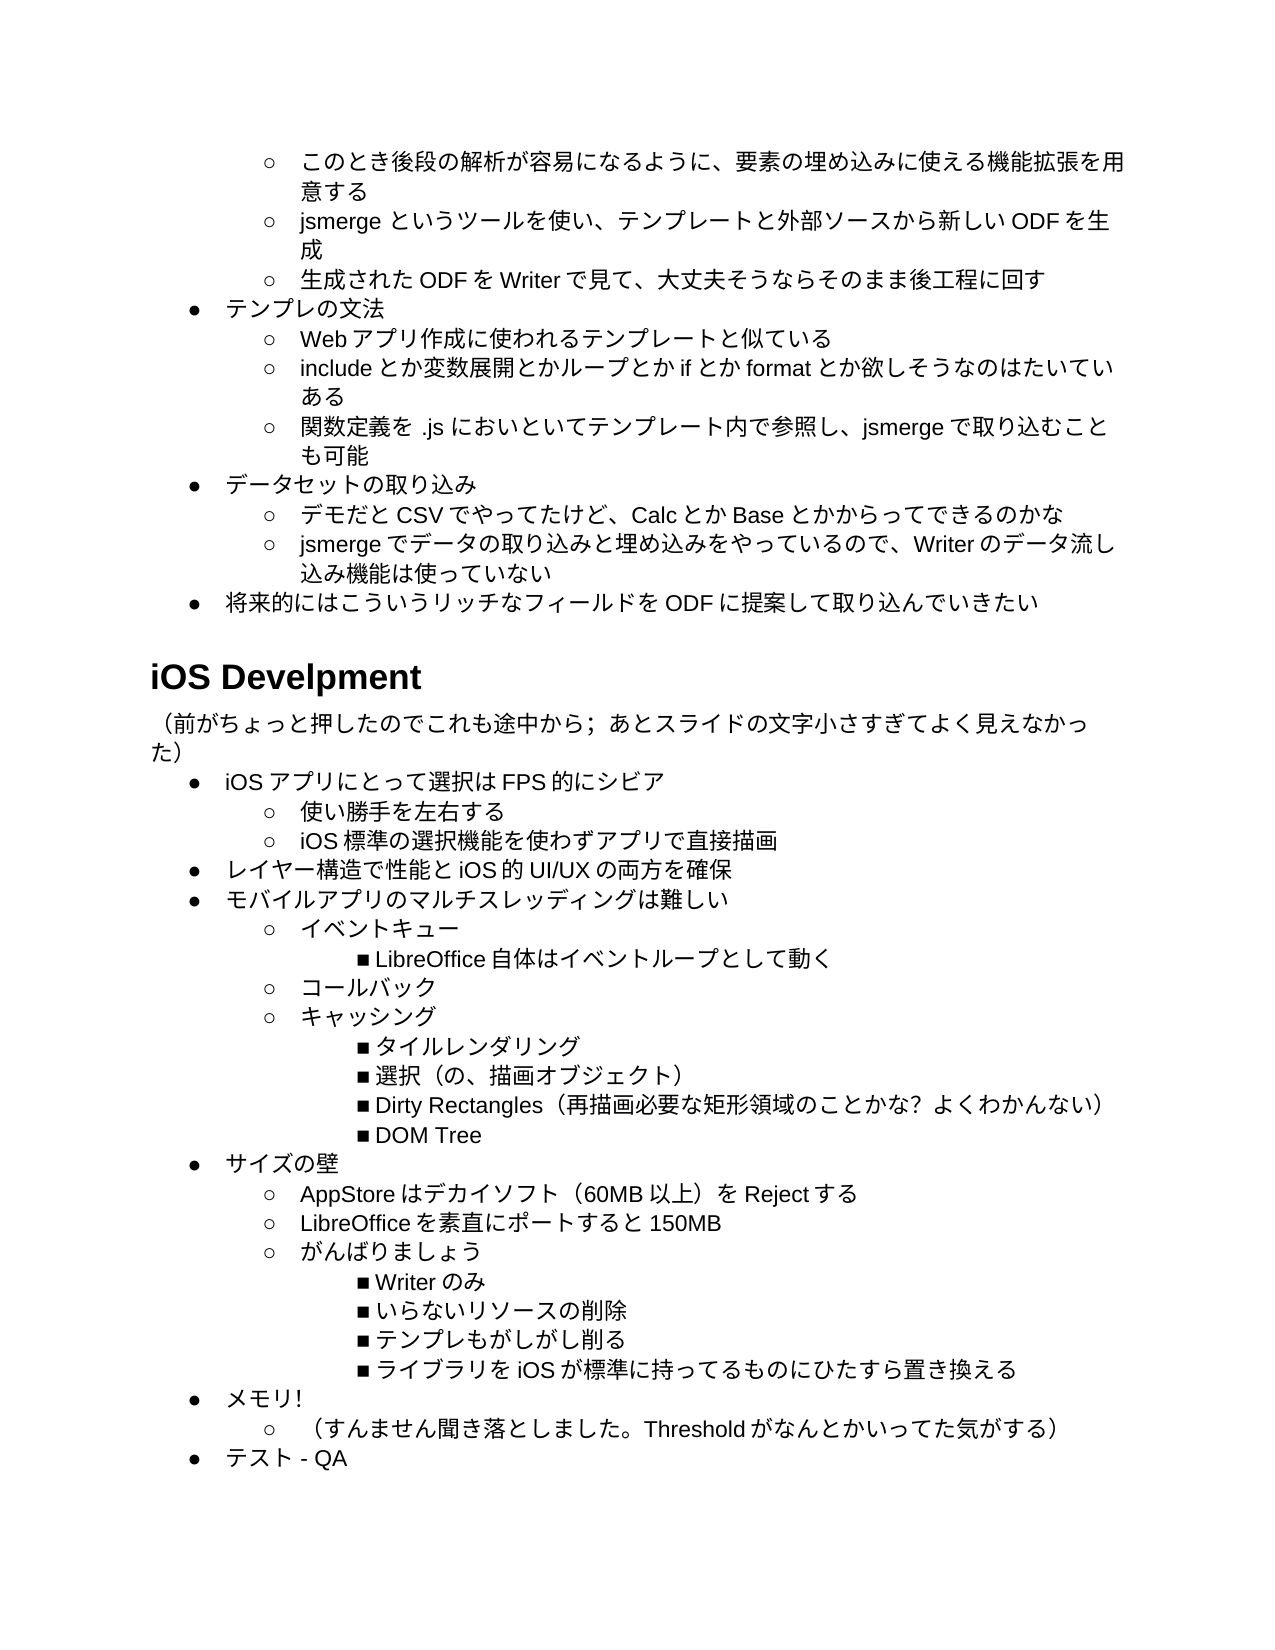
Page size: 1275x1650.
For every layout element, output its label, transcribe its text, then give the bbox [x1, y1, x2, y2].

list iOS標準の選択機能を使わずアプリで直接描画 [262, 829, 1125, 854]
list Dirty Rectangles（再描画必要な矩形領域のことかな？よくわかんない） [356, 1093, 1125, 1119]
list 関数定義を .js においといてテンプレート内で参照し、jsmergeで取り込むことも可能 [262, 414, 1125, 469]
list がんばりましょう [262, 1240, 1125, 1266]
list ライブラリをiOSが標準に持ってるものにひたすら置き換える [356, 1358, 1125, 1383]
list イベントキュー [262, 917, 1125, 943]
list includeとか変数展開とかループとかifとかformatとか欲しそうなのはたいていある [262, 356, 1125, 411]
list Webアプリ作成に使われるテンプレートと似ている [262, 326, 1125, 352]
list レイヤー構造で性能とiOS的UI/UXの両方を確保 [187, 858, 1125, 884]
list テスト - QA [187, 1446, 1125, 1471]
list データセットの取り込み [187, 473, 1125, 499]
list LibreOfficeを素直にポートすると150MB [262, 1211, 1125, 1236]
list モバイルアプリのマルチスレッディングは難しい [187, 888, 1125, 913]
list タイルレンダリング [356, 1034, 1125, 1060]
list DOM Tree [356, 1123, 1125, 1148]
list コールバック [262, 976, 1125, 1001]
list テンプレの文法 [187, 297, 1125, 322]
list 生成されたODFをWriterで見て、大丈夫そうならそのまま後工程に回す [262, 267, 1125, 293]
list LibreOffice自体はイベントループとして動く [356, 946, 1125, 972]
list このとき後段の解析が容易になるように、要素の埋め込みに使える機能拡張を用意する [262, 150, 1125, 205]
list AppStoreはデカイソフト（60MB以上）をRejectする [262, 1181, 1125, 1207]
list jsmerge というツールを使い、テンプレートと外部ソースから新しいODFを生成 [262, 209, 1125, 264]
list 選択（の、描画オブジェクト） [356, 1064, 1125, 1089]
list （すんません聞き落としました。Thresholdがなんとかいってた気がする） [262, 1416, 1125, 1442]
subtitle iOS Develpment [150, 657, 1125, 697]
list デモだとCSVでやってたけど、CalcとかBaseとかからってできるのかな [262, 502, 1125, 528]
list jsmergeでデータの取り込みと埋め込みをやっているので、Writerのデータ流し込み機能は使っていない [262, 532, 1125, 587]
list Writerのみ [356, 1269, 1125, 1295]
list 将来的にはこういうリッチなフィールドをODFに提案して取り込んでいきたい [187, 591, 1125, 616]
list キャッシング [262, 1005, 1125, 1031]
list テンプレもがしがし削る [356, 1328, 1125, 1354]
list サイズの壁 [187, 1152, 1125, 1178]
list いらないリソースの削除 [356, 1299, 1125, 1324]
list iOSアプリにとって選択はFPS的にシビア [187, 770, 1125, 796]
list メモリ！ [187, 1387, 1125, 1413]
text （前がちょっと押したのでこれも途中から；あとスライドの文字小さすぎてよく見えなかった） [150, 711, 1125, 766]
list 使い勝手を左右する [262, 799, 1125, 825]
